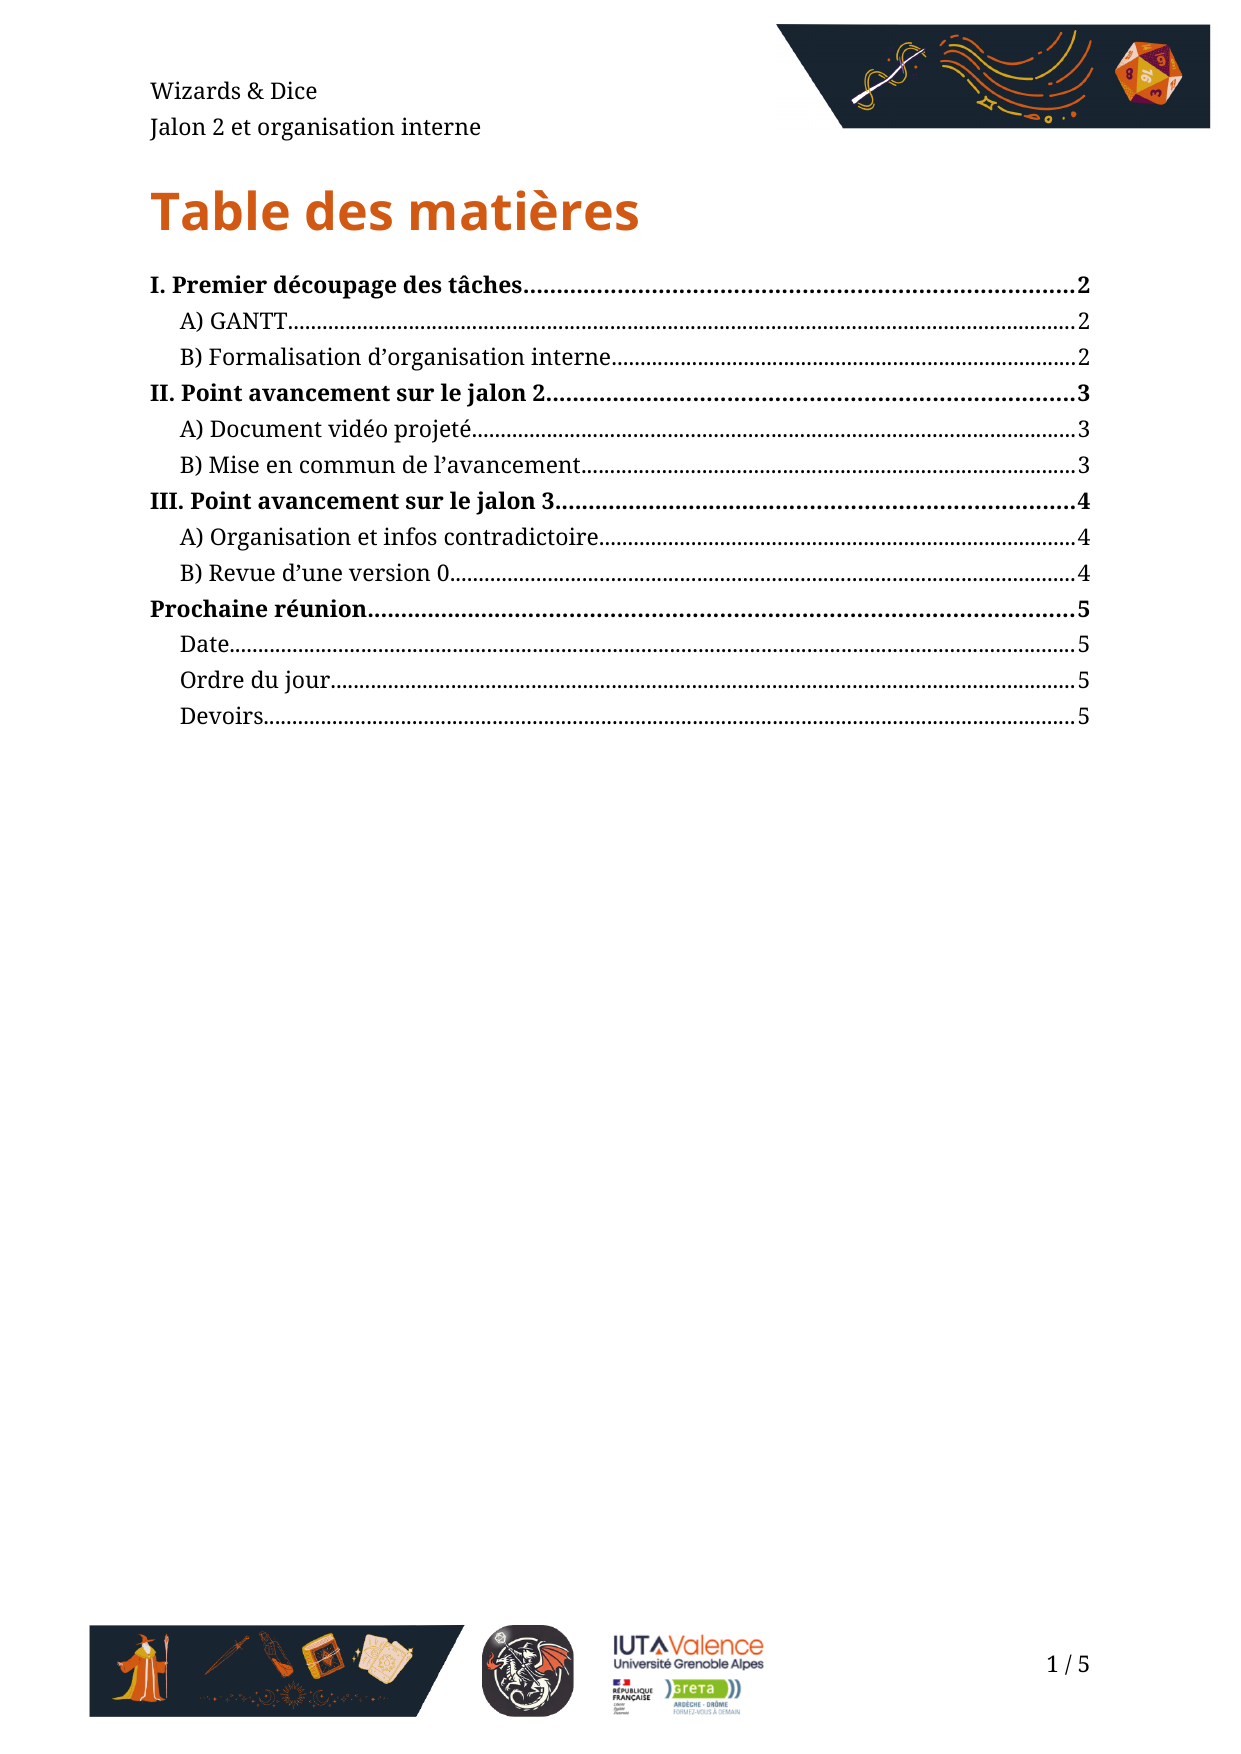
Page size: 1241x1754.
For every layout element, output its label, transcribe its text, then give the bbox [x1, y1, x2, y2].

text A) Organisation et infos contradictoire 4 [179, 521, 1090, 552]
text B) Mise en commun de l’avancement 3 [179, 449, 1090, 480]
text Devoirs 5 [179, 700, 1090, 732]
text B) Revue d’une version 0 4 [179, 557, 1090, 588]
text Ordre du jour 5 [179, 664, 1090, 696]
picture [81, 1614, 788, 1726]
text A) GANTT 2 [179, 305, 1090, 336]
text B) Formalisation d’organisation interne 2 [179, 341, 1090, 372]
text III. Point avancement sur le jalon 3 4 [150, 485, 1090, 516]
picture [771, 21, 1218, 131]
text Date 5 [179, 628, 1090, 660]
text A) Document vidéo projeté 3 [179, 413, 1090, 444]
text Prochaine réunion 5 [150, 592, 1090, 624]
subtitle Table des matières [150, 175, 1090, 246]
text I. Premier découpage des tâches 2 [150, 269, 1090, 300]
text II. Point avancement sur le jalon 2 3 [150, 377, 1090, 408]
